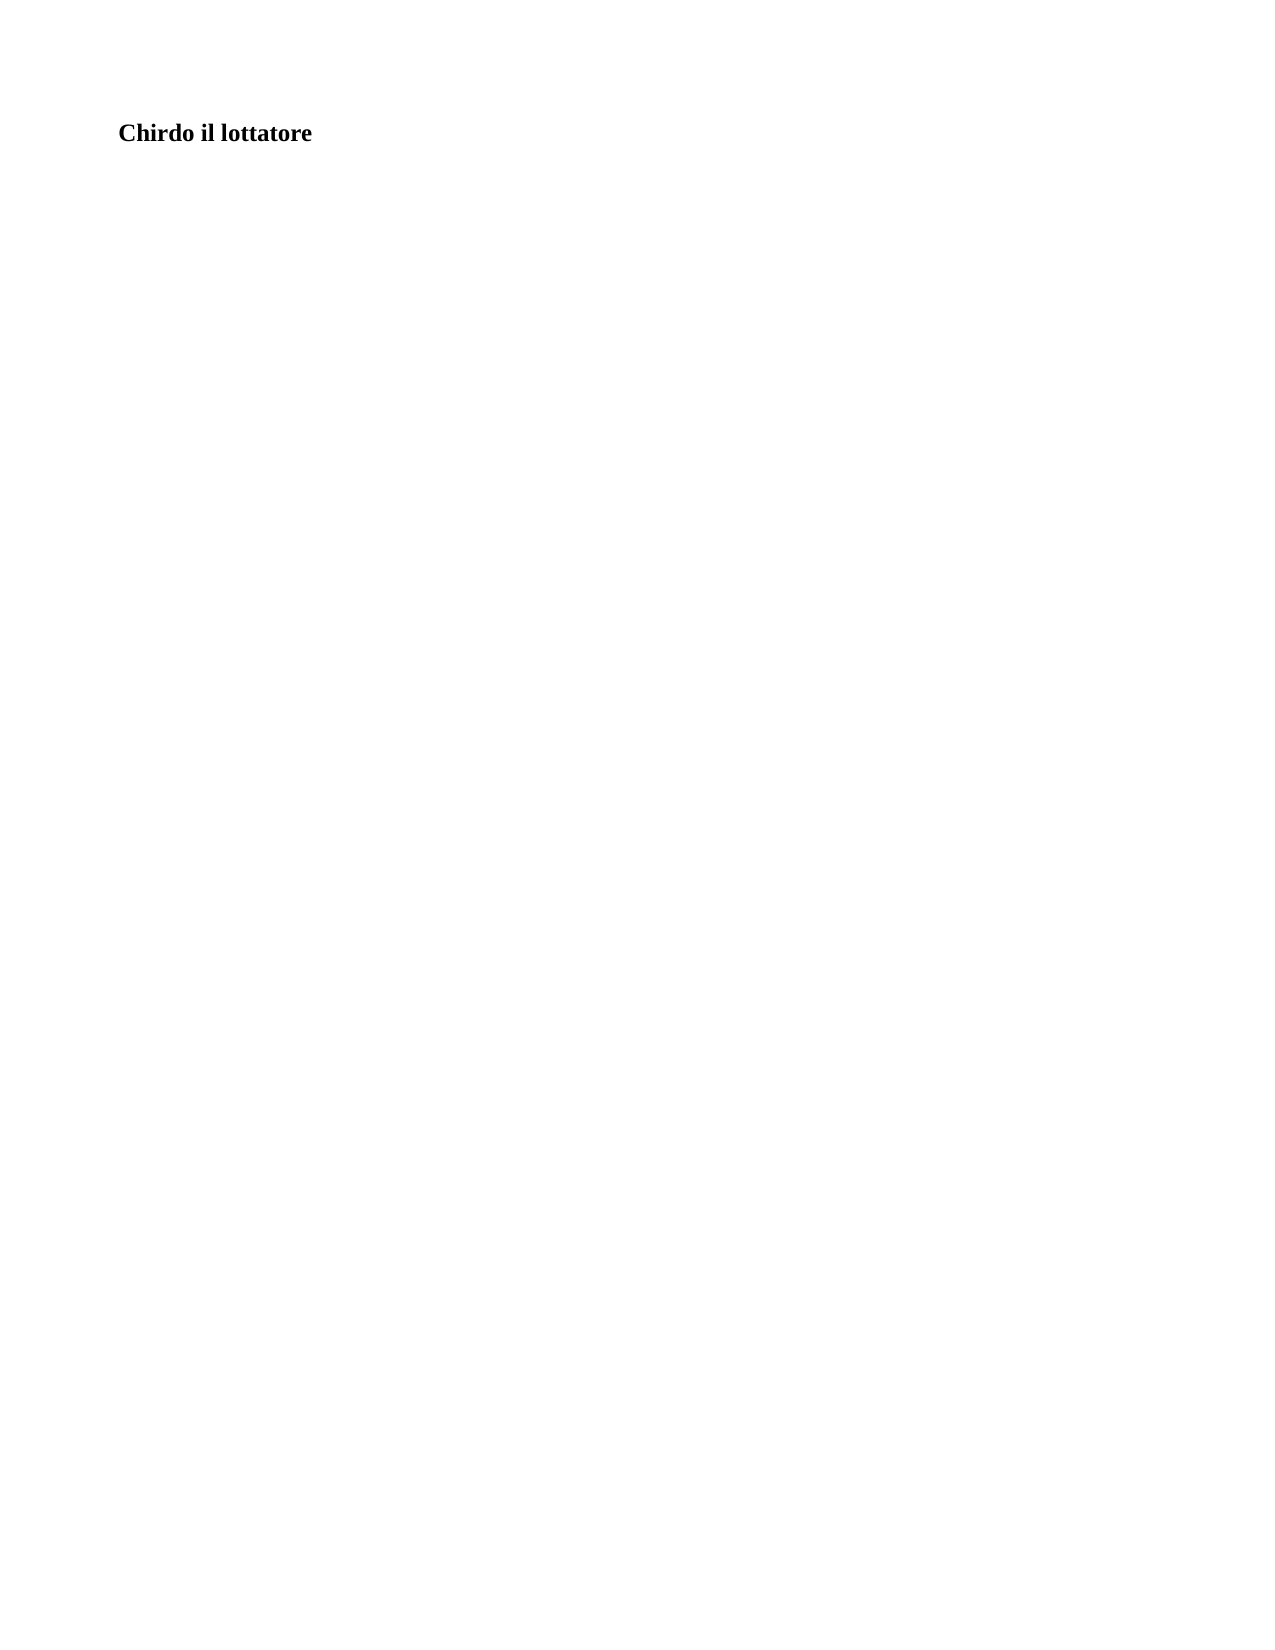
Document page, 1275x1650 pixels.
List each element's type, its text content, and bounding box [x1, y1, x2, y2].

text Chirdo il lottatore [118, 118, 1157, 147]
